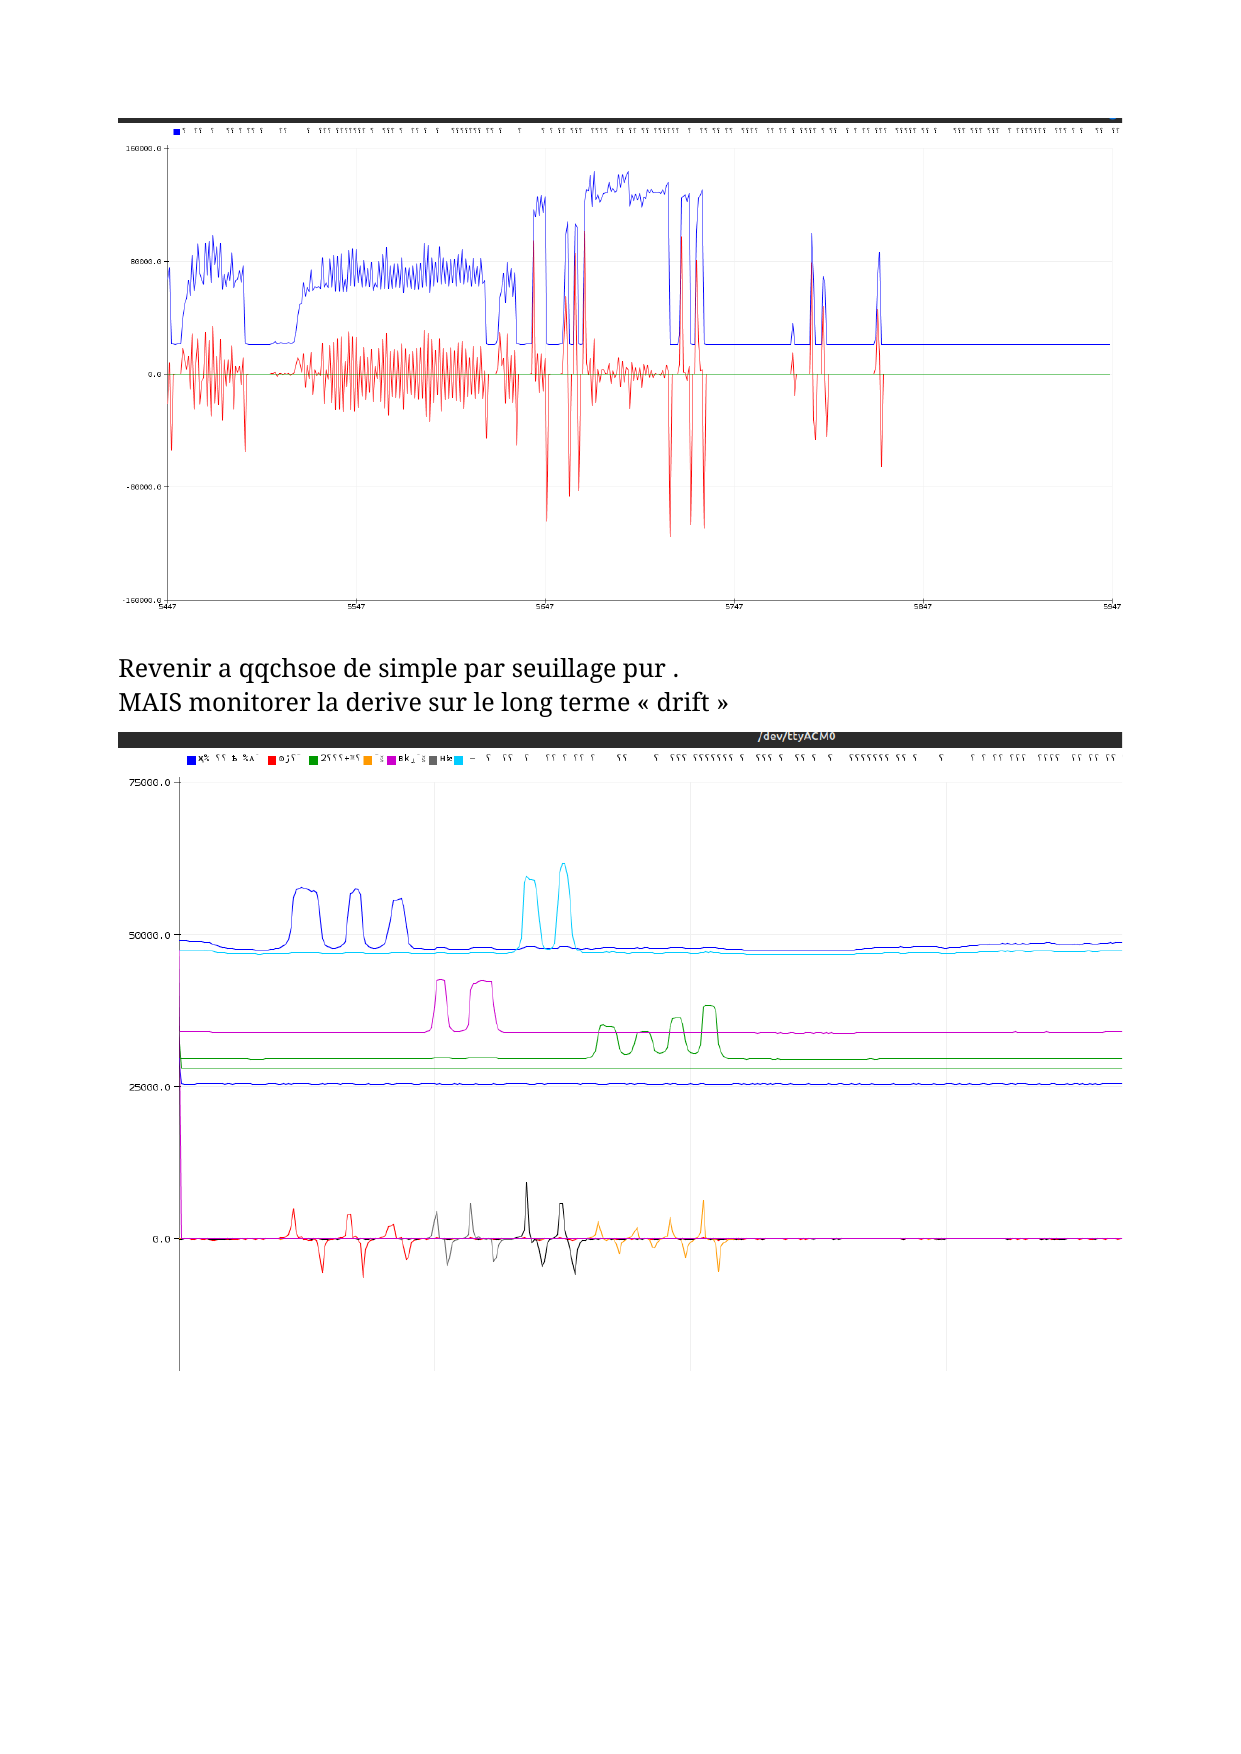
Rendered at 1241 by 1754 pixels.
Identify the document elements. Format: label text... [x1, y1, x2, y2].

picture [118, 118, 1123, 617]
text MAIS monitorer la derive sur le long terme « drift » [118, 684, 1122, 718]
picture [118, 732, 1123, 1371]
text Revenir a qqchsoe de simple par seuillage pur . [118, 650, 1122, 684]
